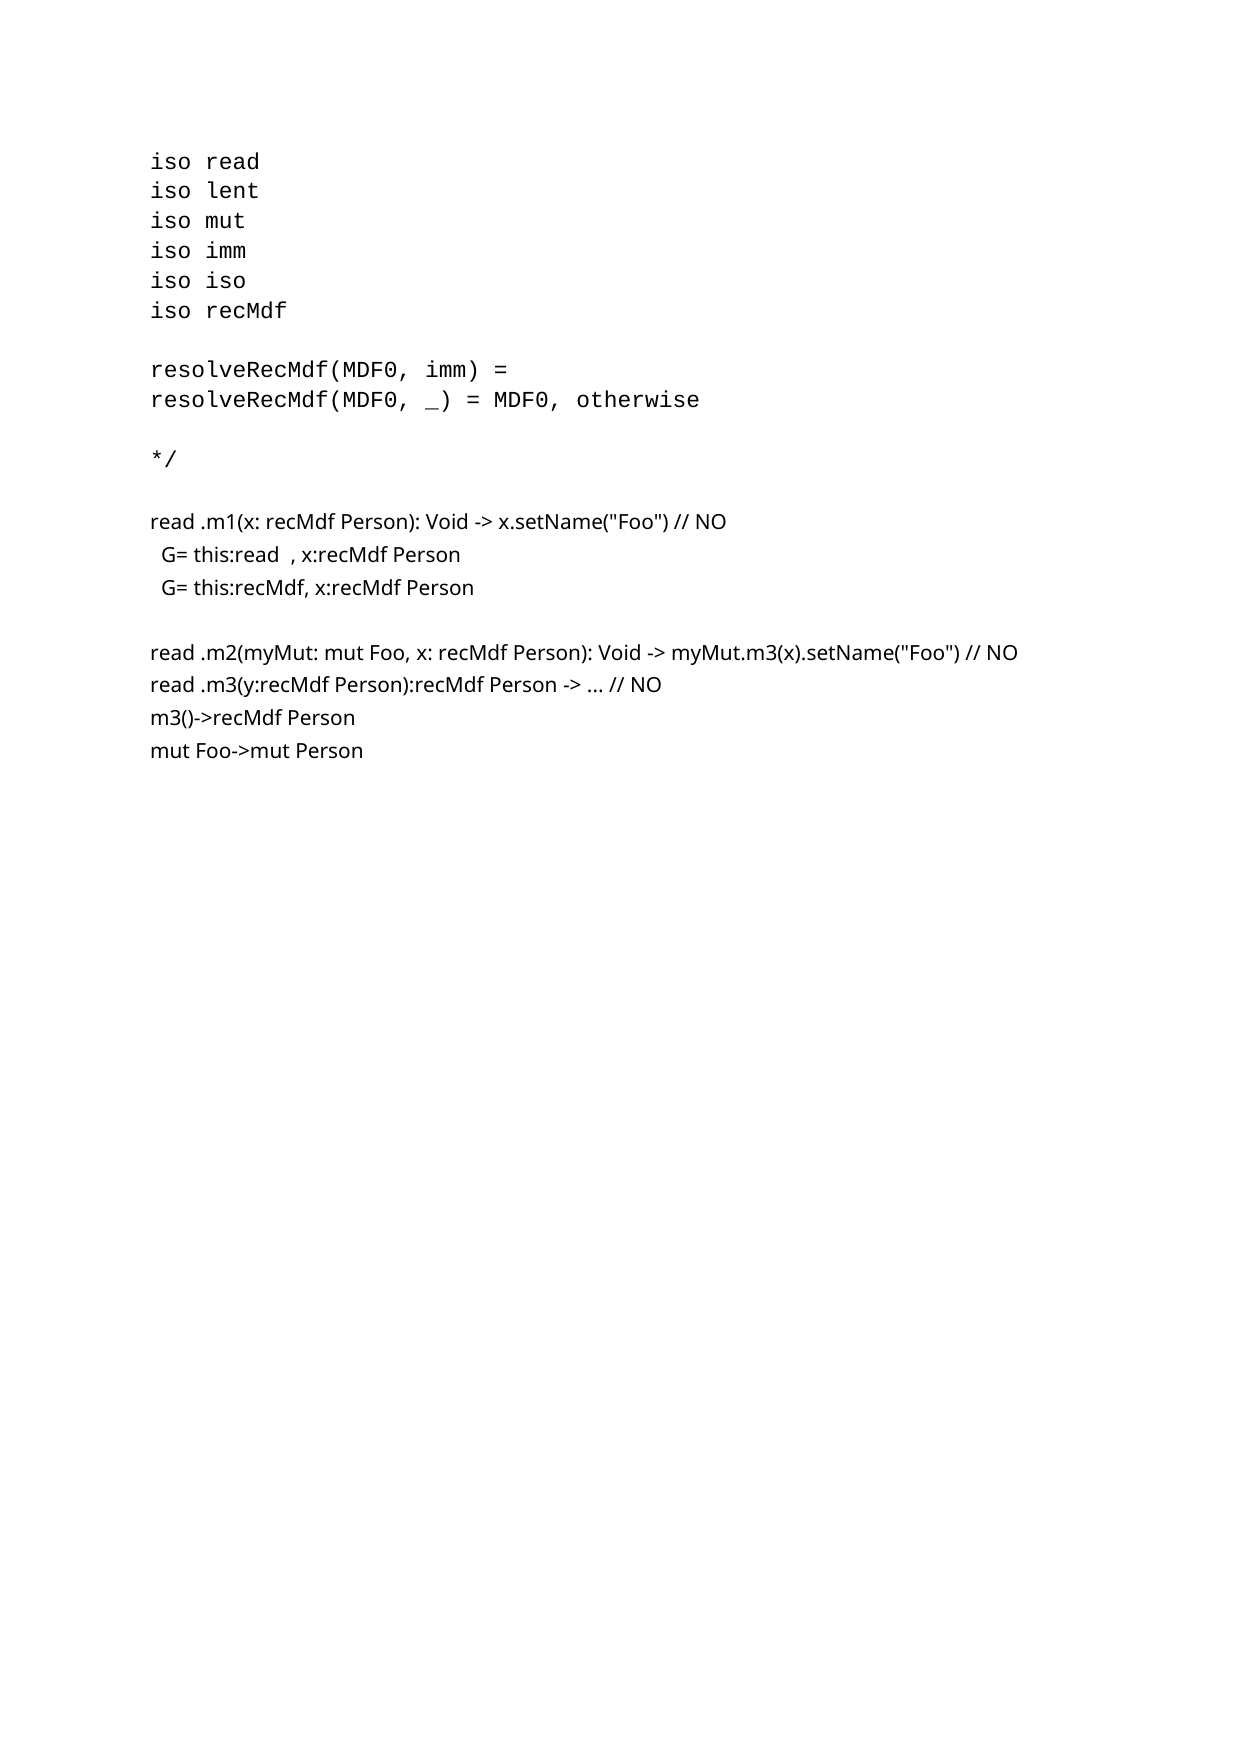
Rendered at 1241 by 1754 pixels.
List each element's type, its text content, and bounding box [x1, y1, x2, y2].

text G= this:recMdf, x:recMdf Person [150, 573, 1090, 601]
text */ [150, 448, 1090, 474]
text iso imm [150, 239, 1090, 265]
text G= this:read , x:recMdf Person [150, 540, 1090, 568]
text read .m2(myMut: mut Foo, x: recMdf Person): Void -> myMut.m3(x).setName("Foo") // NO [150, 638, 1090, 666]
text iso iso [150, 269, 1090, 295]
text read .m1(x: recMdf Person): Void -> x.setName("Foo") // NO [150, 507, 1090, 536]
text resolveRecMdf(MDF0, imm) = [150, 358, 1090, 384]
text iso lent [150, 180, 1090, 206]
text resolveRecMdf(MDF0, _) = MDF0, otherwise [150, 388, 1090, 414]
text iso read [150, 150, 1090, 176]
text iso mut [150, 209, 1090, 236]
text read .m3(y:recMdf Person):recMdf Person -> ... // NO [150, 671, 1090, 699]
text mut Foo->mut Person [150, 736, 1090, 764]
text iso recMdf [150, 299, 1090, 325]
text m3()->recMdf Person [150, 703, 1090, 732]
